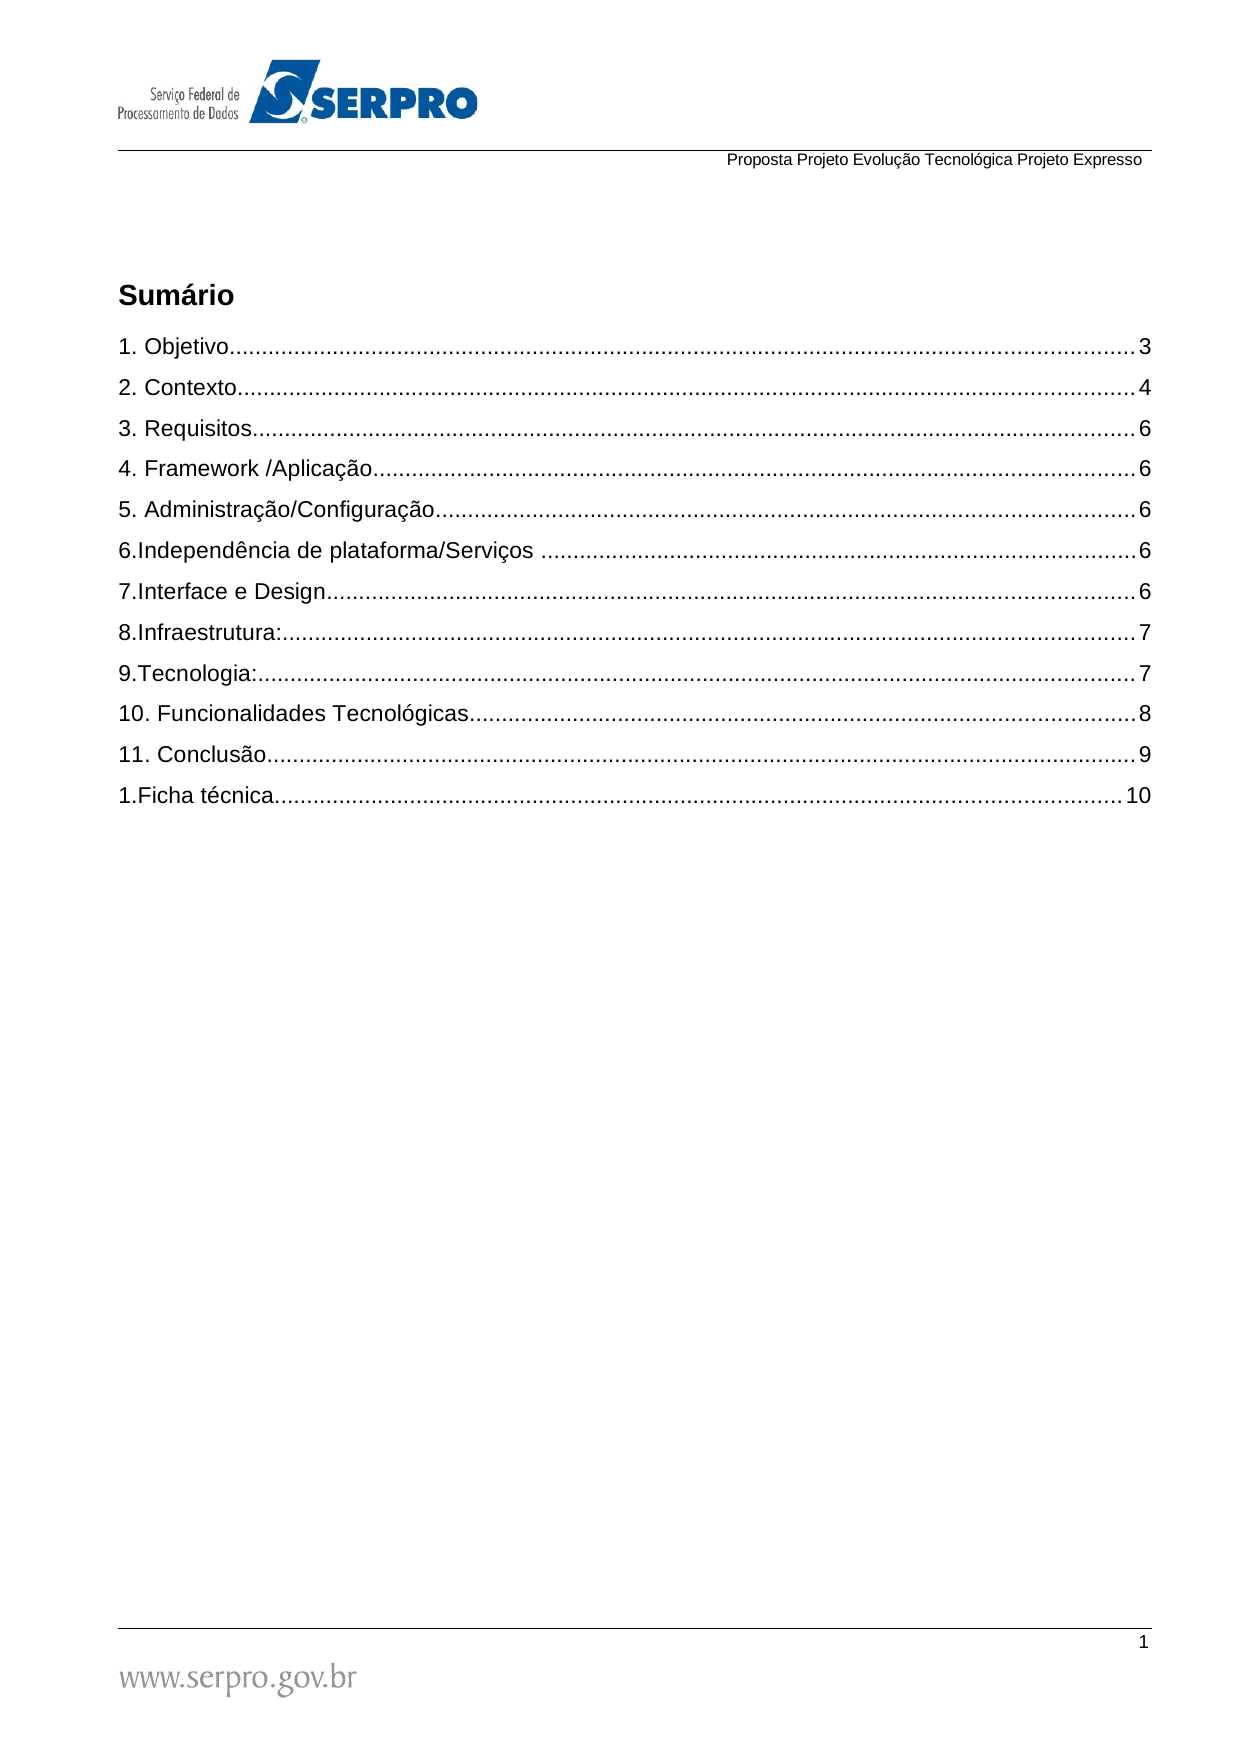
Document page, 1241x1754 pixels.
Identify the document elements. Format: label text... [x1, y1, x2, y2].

text 9.Tecnologia: 7 [118, 660, 1152, 686]
text 4. Framework /Aplicação 6 [118, 456, 1152, 482]
text 11. Conclusão 9 [118, 742, 1152, 768]
subtitle Sumário [118, 279, 1152, 311]
text 5. Administração/Configuração 6 [118, 497, 1152, 523]
text 1. Objetivo 3 [118, 333, 1152, 359]
text 3. Requisitos 6 [118, 415, 1152, 441]
text 10. Funcionalidades Tecnológicas 8 [118, 701, 1152, 727]
text 2. Contexto 4 [118, 374, 1152, 400]
picture [118, 59, 478, 124]
text 8.Infraestrutura: 7 [118, 619, 1152, 645]
text 6.Independência de plataforma/Serviços 6 [118, 537, 1152, 563]
text 7.Interface e Design 6 [118, 578, 1152, 604]
text 1.Ficha técnica 10 [118, 782, 1152, 808]
